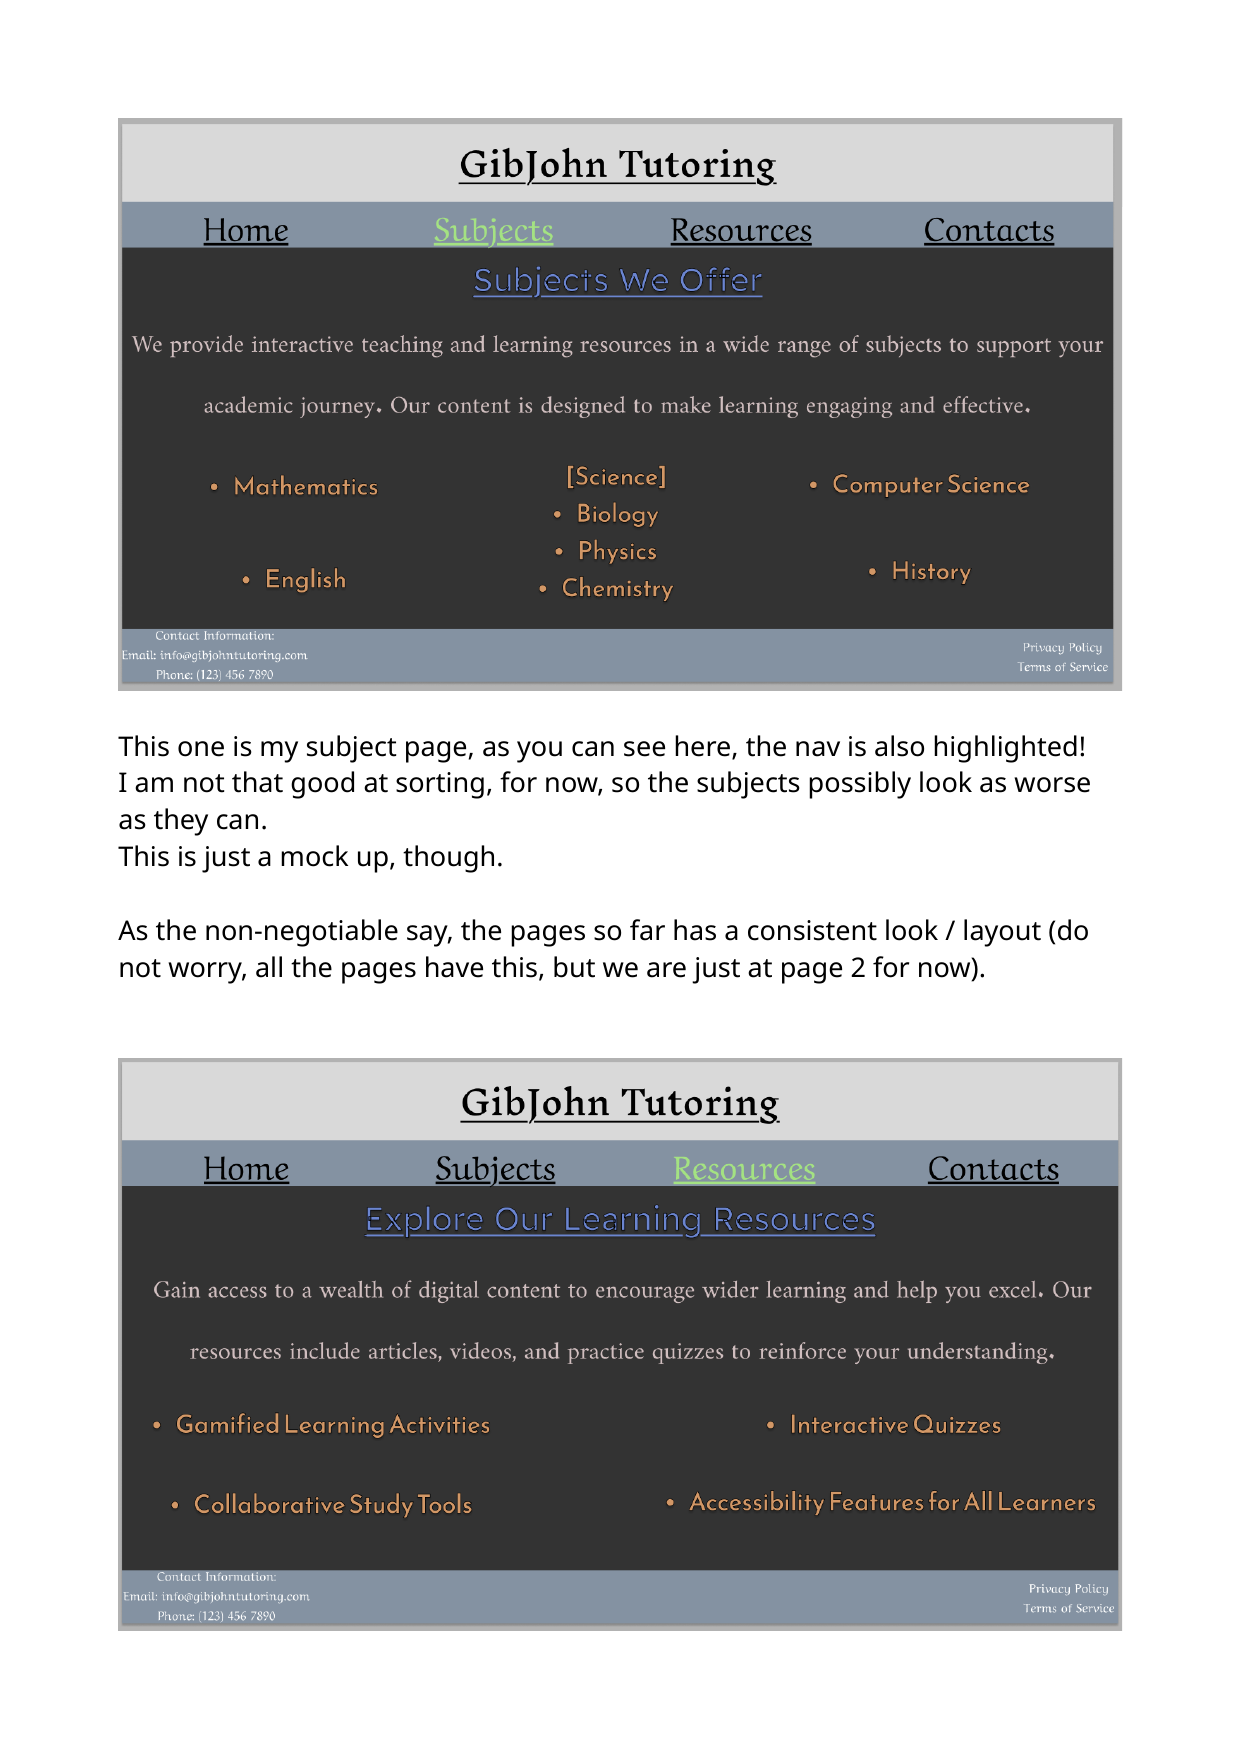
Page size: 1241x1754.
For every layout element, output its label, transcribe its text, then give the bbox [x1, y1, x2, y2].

text This is just a mock up, though. [118, 838, 1122, 874]
text As the non-negotiable say, the pages so far has a consistent look / layout (do not worry, all the pages have this, but we are just at page 2 for now). [118, 911, 1122, 985]
text This one is my subject page, as you can see here, the nav is also highlighted! [118, 727, 1122, 764]
text I am not that good at sorting, for now, so the subjects possibly look as worse as they can. [118, 764, 1122, 838]
picture [118, 1058, 1123, 1631]
picture [118, 118, 1123, 691]
